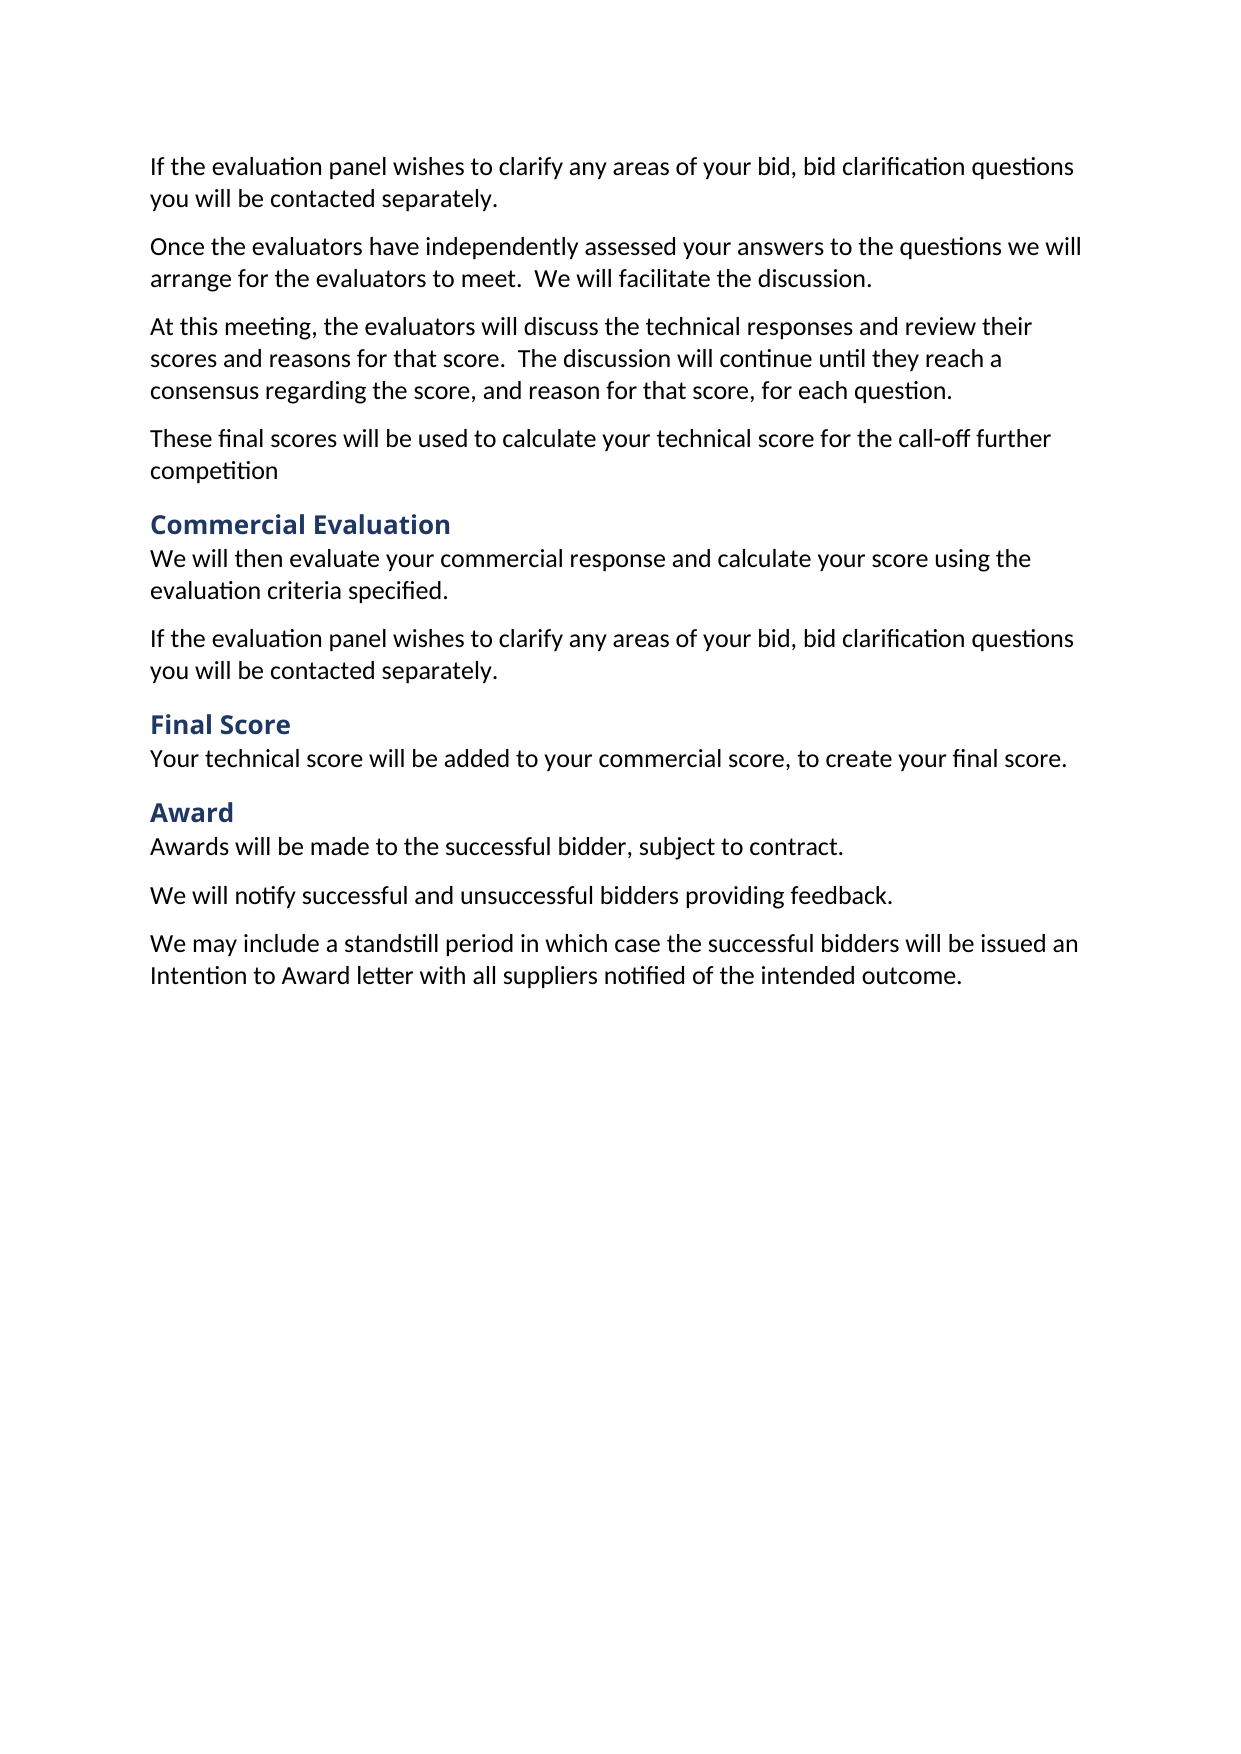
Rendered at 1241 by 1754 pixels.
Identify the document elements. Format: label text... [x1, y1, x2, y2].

text Once the evaluators have independently assessed your answers to the questions we will arrange for the evaluators to meet. We will facilitate the discussion. [150, 230, 1090, 294]
text Awards will be made to the successful bidder, subject to contract. [150, 831, 1090, 862]
subtitle Award [150, 795, 1090, 831]
subtitle Commercial Evaluation [150, 507, 1090, 542]
text We may include a standstill period in which case the successful bidders will be issued an Intention to Award letter with all suppliers notified of the intended outcome. [150, 927, 1090, 991]
text Your technical score will be added to your commercial score, to create your final score. [150, 742, 1090, 774]
text We will then evaluate your commercial response and calculate your score using the evaluation criteria specified. [150, 542, 1090, 606]
text These final scores will be used to calculate your technical score for the call-off further competition [150, 422, 1090, 486]
text If the evaluation panel wishes to clarify any areas of your bid, bid clarification questions you will be contacted separately. [150, 150, 1090, 213]
text At this meeting, the evaluators will discuss the technical responses and review their scores and reasons for that score. The discussion will continue until they reach a consensus regarding the score, and reason for that score, for each question. [150, 310, 1090, 406]
text If the evaluation panel wishes to clarify any areas of your bid, bid clarification questions you will be contacted separately. [150, 622, 1090, 686]
text We will notify successful and unsuccessful bidders providing feedback. [150, 879, 1090, 911]
subtitle Final Score [150, 707, 1090, 742]
